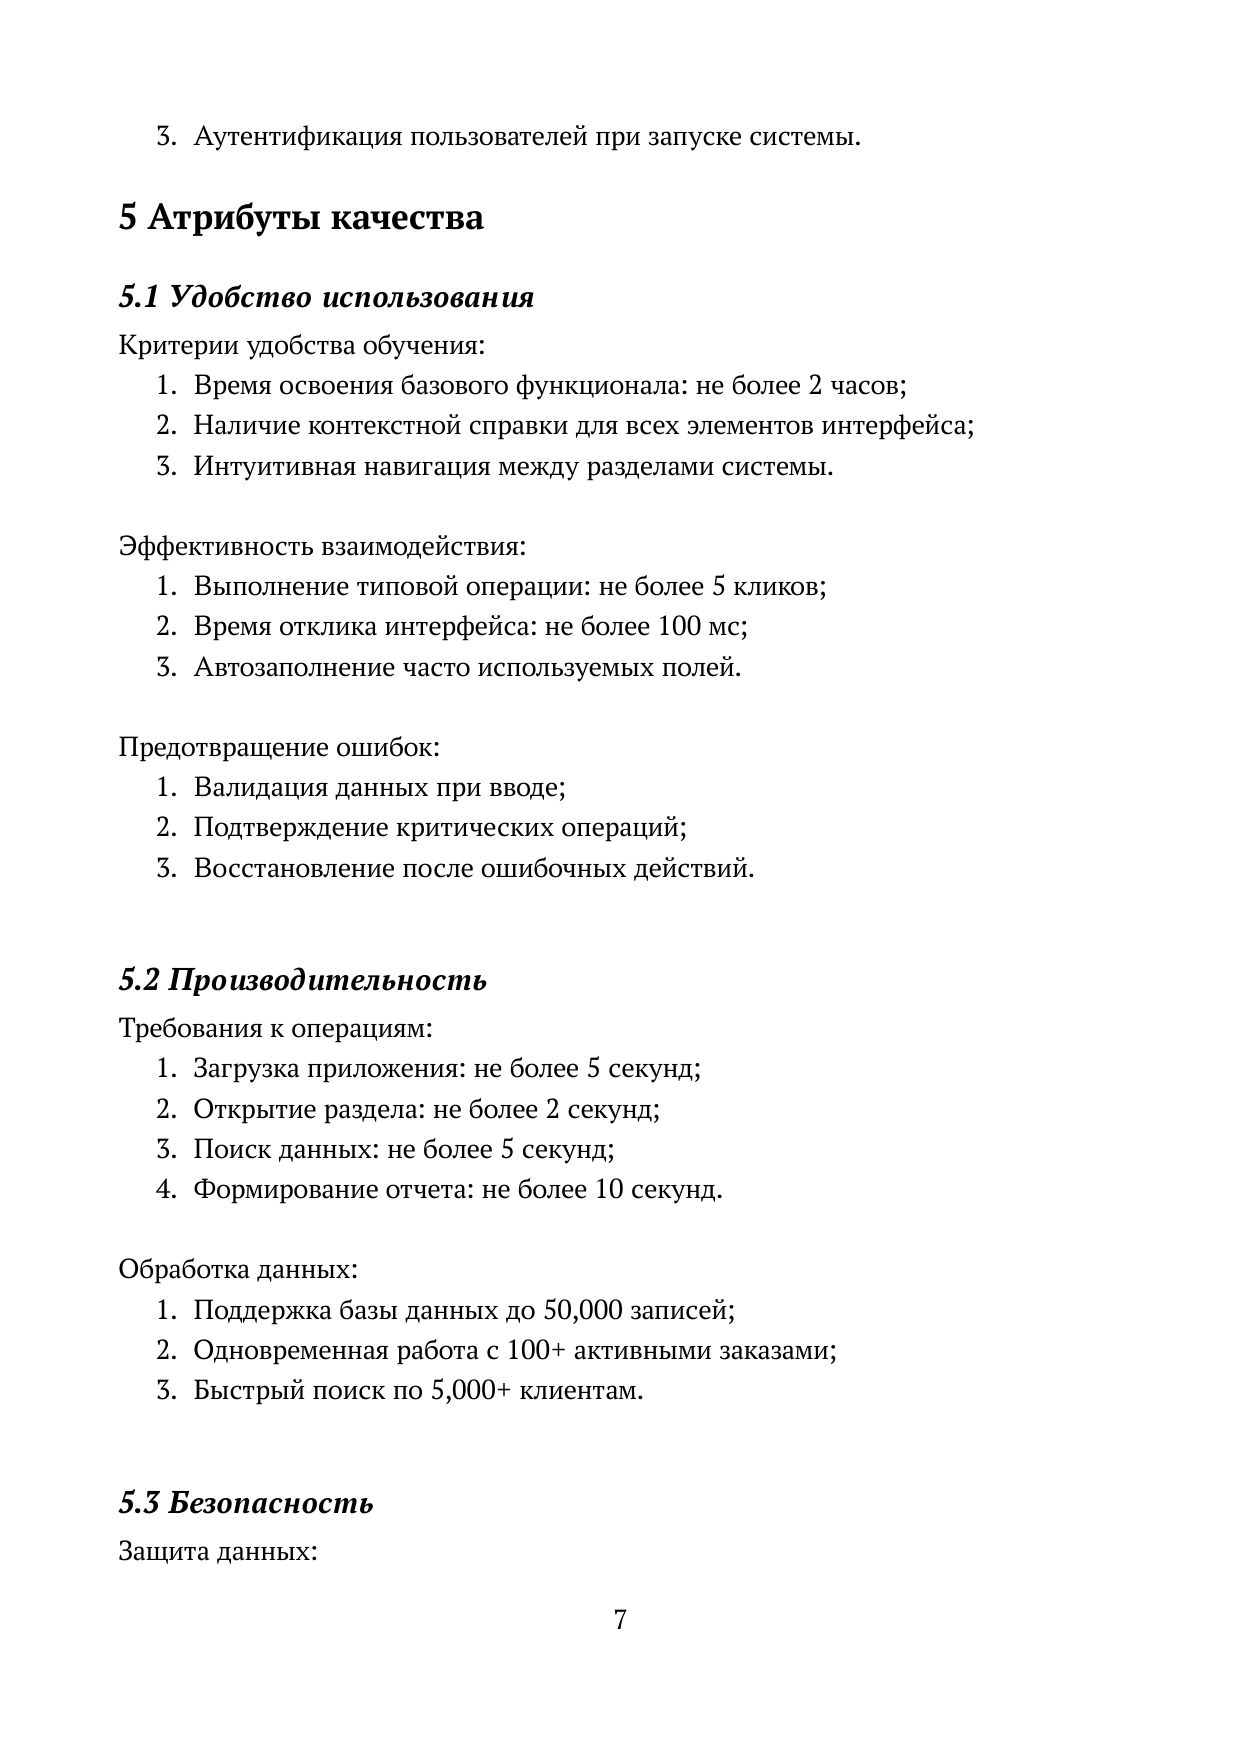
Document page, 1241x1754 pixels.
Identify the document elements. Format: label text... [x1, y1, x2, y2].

list Поиск данных: не более 5 секунд; [156, 1131, 1122, 1164]
subtitle 5.2 Производительность [118, 959, 1122, 998]
text Защита данных: [118, 1533, 1122, 1566]
list Восстановление после ошибочных действий. [156, 850, 1122, 883]
list Аутентификация пользователей при запуске системы. [156, 118, 1122, 152]
list Подтверждение критических операций; [156, 809, 1122, 843]
text Критерии удобства обучения: [118, 327, 1122, 361]
text Эффективность взаимодействия: [118, 528, 1122, 562]
list Автозаполнение часто используемых полей. [156, 649, 1122, 682]
list Быстрый поиск по 5,000+ клиентам. [156, 1372, 1122, 1406]
list Формирование отчета: не более 10 секунд. [156, 1171, 1122, 1205]
list Наличие контекстной справки для всех элементов интерфейса; [156, 407, 1122, 441]
list Открытие раздела: не более 2 секунд; [156, 1091, 1122, 1124]
subtitle 5.1 Удобство использования [118, 276, 1122, 314]
text Обработка данных: [118, 1252, 1122, 1285]
list Интуитивная навигация между разделами системы. [156, 448, 1122, 481]
list Время освоения базового функционала: не более 2 часов; [156, 367, 1122, 401]
text Требования к операциям: [118, 1010, 1122, 1044]
list Поддержка базы данных до 50,000 записей; [156, 1292, 1122, 1325]
list Одновременная работа с 100+ активными заказами; [156, 1332, 1122, 1366]
subtitle 5.3 Безопасность [118, 1482, 1122, 1520]
text Предотвращение ошибок: [118, 729, 1122, 763]
list Выполнение типовой операции: не более 5 кликов; [156, 568, 1122, 602]
list Время отклика интерфейса: не более 100 мс; [156, 608, 1122, 642]
list Валидация данных при вводе; [156, 769, 1122, 803]
list Загрузка приложения: не более 5 секунд; [156, 1051, 1122, 1084]
subtitle 5 Атрибуты качества [118, 194, 1122, 238]
